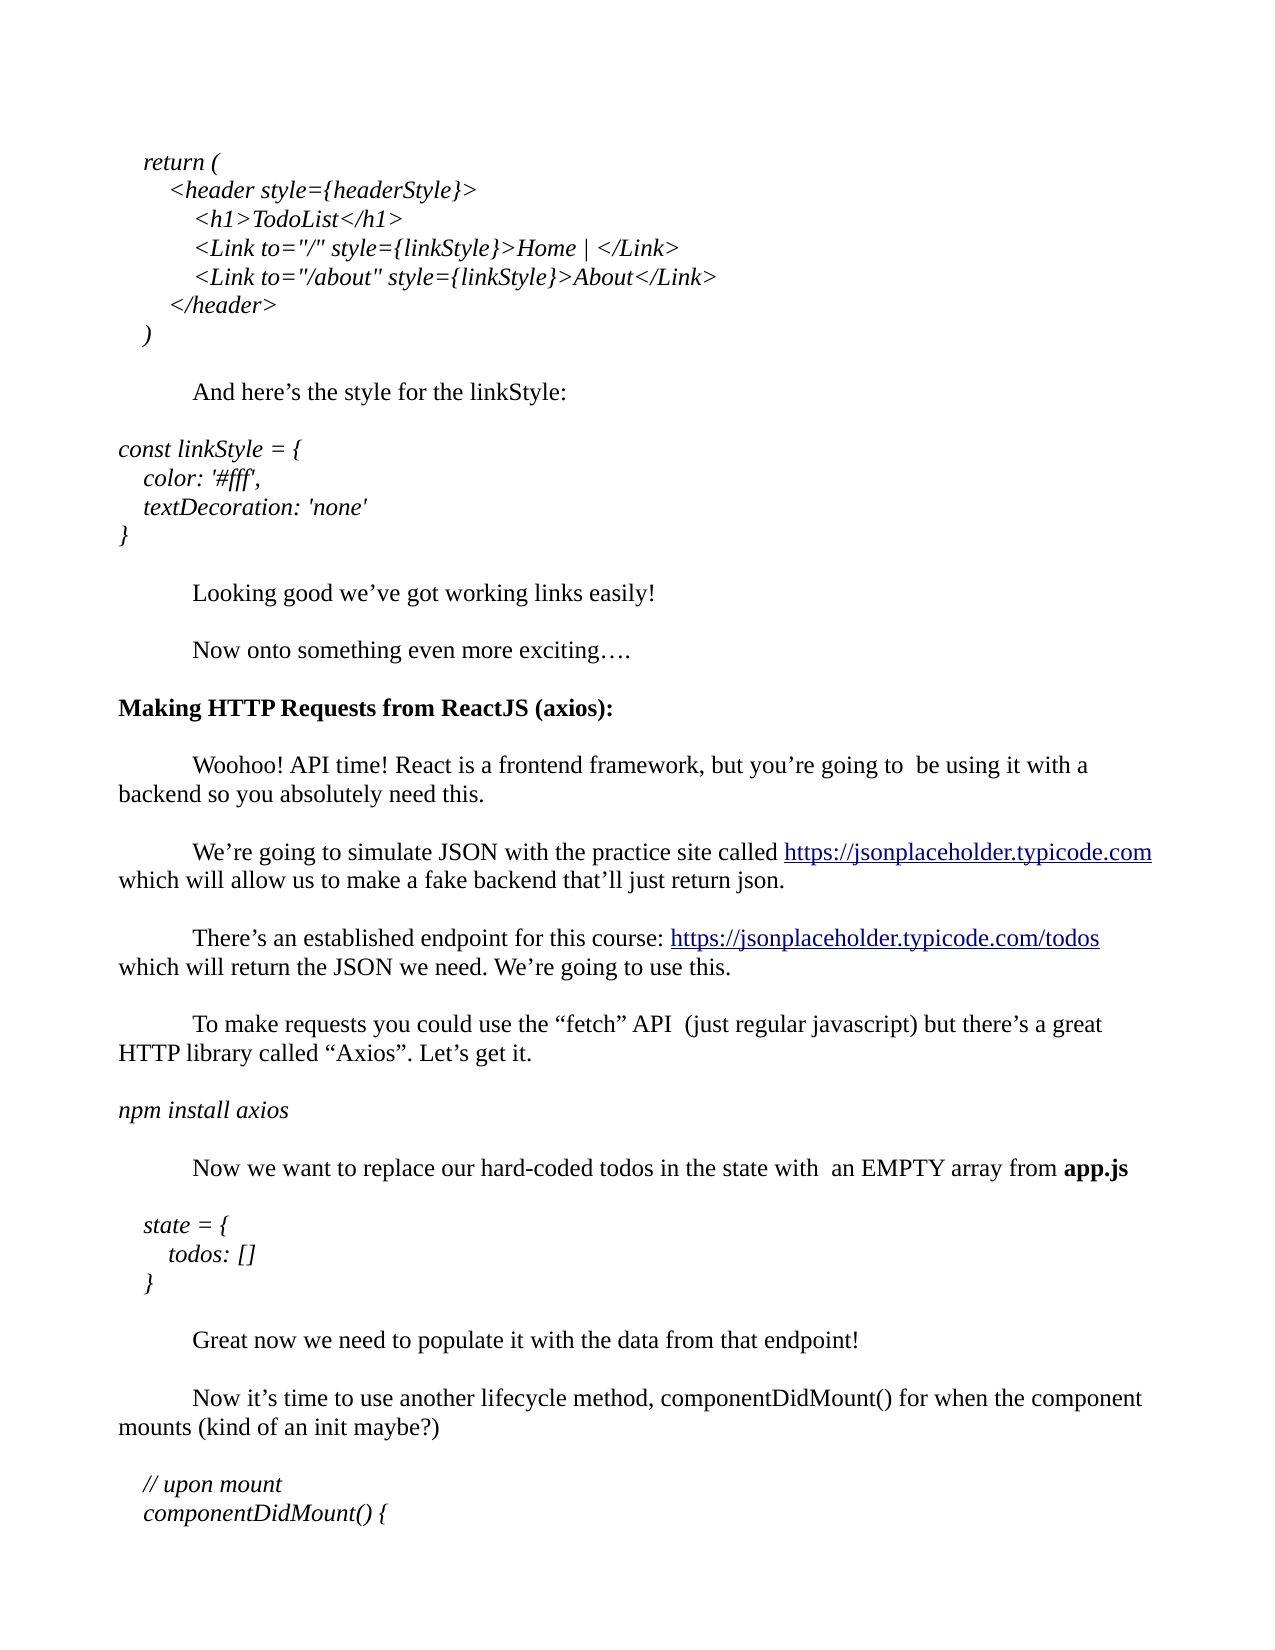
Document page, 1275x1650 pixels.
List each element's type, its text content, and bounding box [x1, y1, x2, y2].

text return ( [118, 147, 1157, 176]
text And here’s the style for the linkStyle: [118, 377, 1157, 406]
text } [118, 521, 1157, 549]
text Now onto something even more exciting…. [118, 636, 1157, 664]
text componentDidMount() { [118, 1498, 1157, 1527]
text todos: [] [118, 1239, 1157, 1268]
text Making HTTP Requests from ReactJS (axios): [118, 693, 1157, 722]
text Looking good we’ve got working links easily! [118, 578, 1157, 607]
text Woohoo! API time! React is a frontend framework, but you’re going to be using it with a backend so you absolutely need this. [118, 751, 1157, 808]
text Now it’s time to use another lifecycle method, componentDidMount() for when the component mounts (kind of an init maybe?) [118, 1383, 1157, 1441]
text <h1>TodoList</h1> [118, 204, 1157, 233]
text const linkStyle = { [118, 434, 1157, 463]
text ) [118, 319, 1157, 348]
text textDecoration: 'none' [118, 492, 1157, 521]
text <header style={headerStyle}> [118, 176, 1157, 204]
text state = { [118, 1211, 1157, 1239]
text // upon mount [118, 1469, 1157, 1498]
text <Link to="/" style={linkStyle}>Home | </Link> [118, 233, 1157, 262]
text Now we want to replace our hard-coded todos in the state with an EMPTY array from app.js [118, 1153, 1157, 1182]
text npm install axios [118, 1096, 1157, 1124]
text To make requests you could use the “fetch” API (just regular javascript) but there’s a great HTTP library called “Axios”. Let’s get it. [118, 1009, 1157, 1067]
text } [118, 1268, 1157, 1297]
text color: '#fff', [118, 463, 1157, 492]
text Great now we need to populate it with the data from that endpoint! [118, 1326, 1157, 1354]
text </header> [118, 291, 1157, 319]
text We’re going to simulate JSON with the practice site called https://jsonplaceholder.typicode.com which will allow us to make a fake backend that’ll just return json. [118, 837, 1157, 894]
text There’s an established endpoint for this course: https://jsonplaceholder.typicode.com/todos which will return the JSON we need. We’re going to use this. [118, 923, 1157, 981]
text <Link to="/about" style={linkStyle}>About</Link> [118, 262, 1157, 291]
